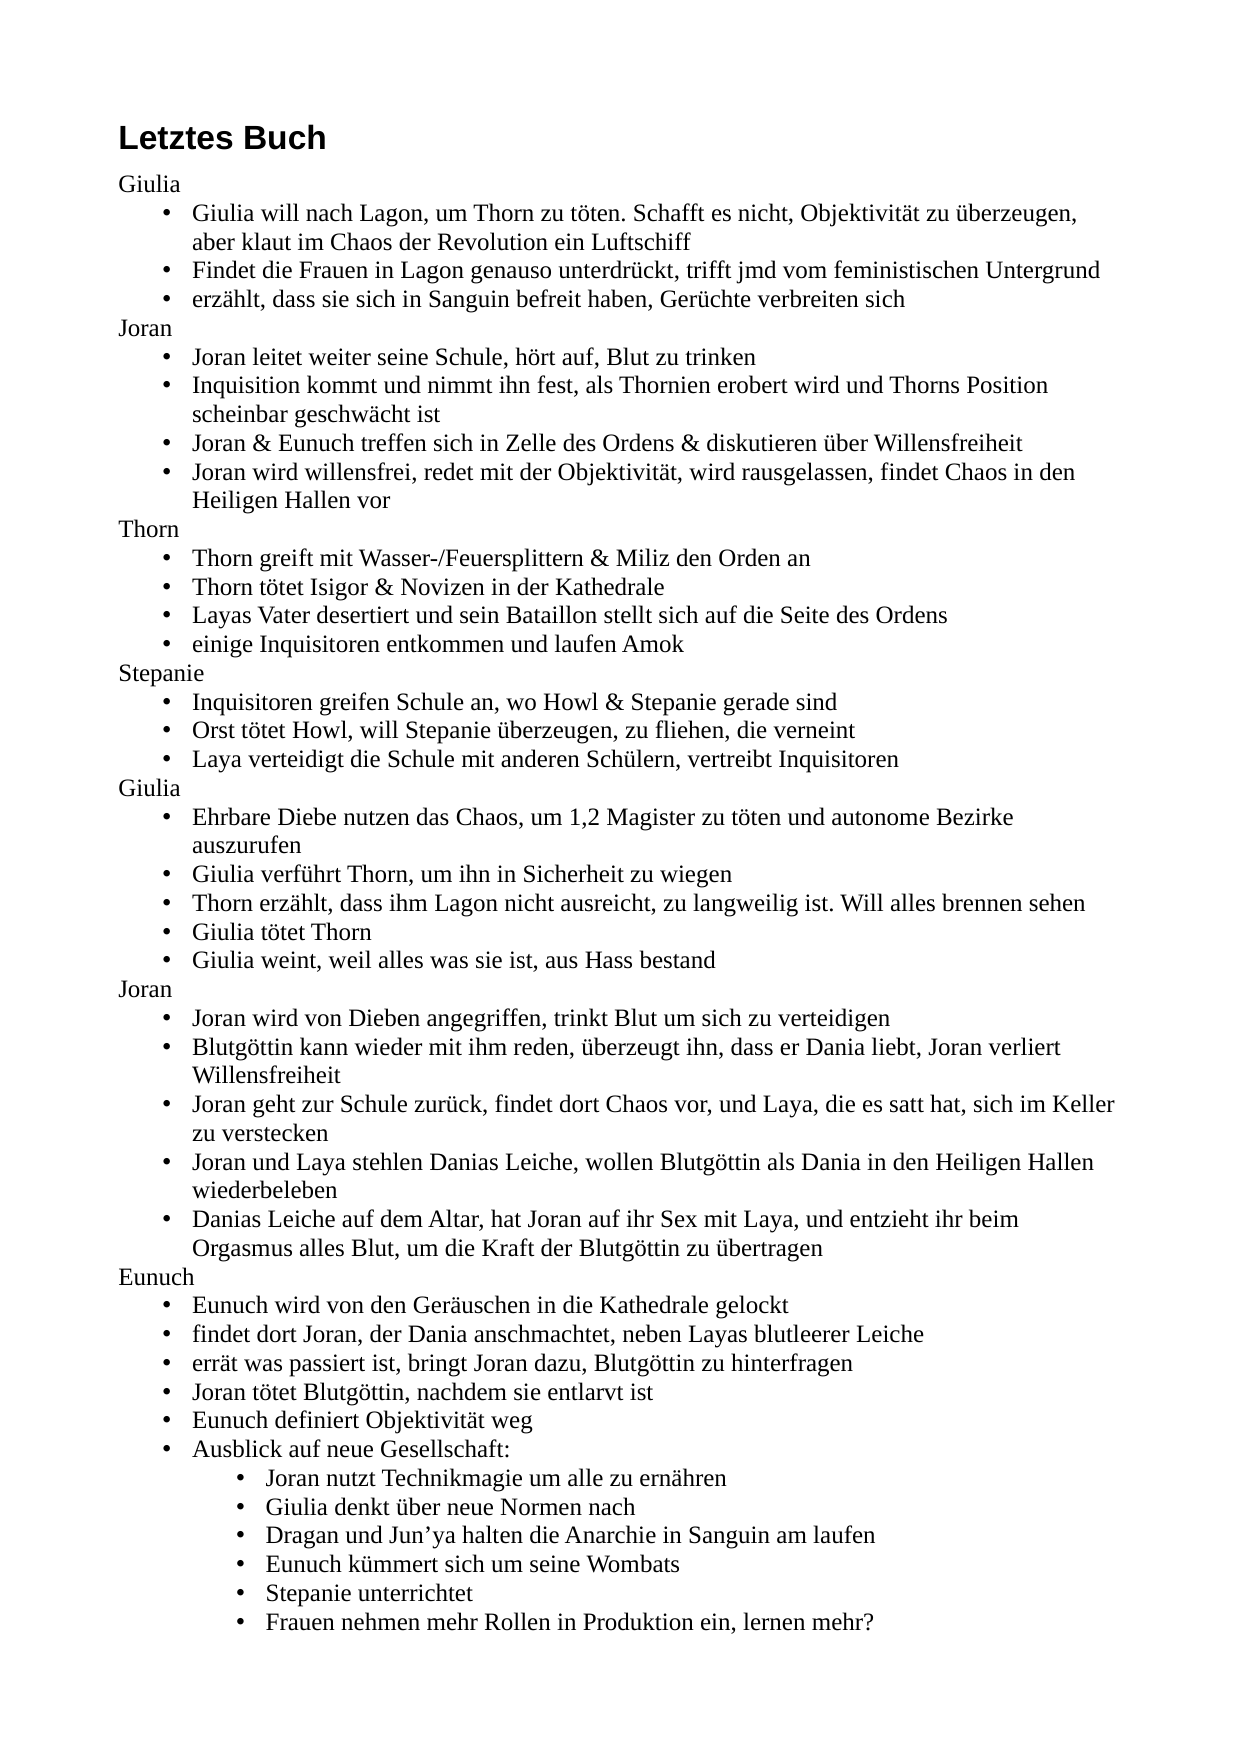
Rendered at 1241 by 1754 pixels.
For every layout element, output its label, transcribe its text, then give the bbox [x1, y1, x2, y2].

list Giulia weint, weil alles was sie ist, aus Hass bestand [162, 946, 1122, 974]
list Giulia will nach Lagon, um Thorn zu töten. Schafft es nicht, Objektivität zu überzeugen, aber klaut im Chaos der Revolution ein Luftschiff [162, 198, 1122, 256]
text Joran [118, 974, 1122, 1003]
text Eunuch [118, 1262, 1122, 1291]
list einige Inquisitoren entkommen und laufen Amok [162, 629, 1122, 658]
list Joran wird von Dieben angegriffen, trinkt Blut um sich zu verteidigen [162, 1003, 1122, 1032]
list Layas Vater desertiert und sein Bataillon stellt sich auf die Seite des Ordens [162, 601, 1122, 629]
list Dragan und Jun’ya halten die Anarchie in Sanguin am laufen [236, 1521, 1122, 1549]
list Laya verteidigt die Schule mit anderen Schülern, vertreibt Inquisitoren [162, 744, 1122, 773]
list errät was passiert ist, bringt Joran dazu, Blutgöttin zu hinterfragen [162, 1348, 1122, 1377]
list Inquisitoren greifen Schule an, wo Howl & Stepanie gerade sind [162, 687, 1122, 716]
list Orst tötet Howl, will Stepanie überzeugen, zu fliehen, die verneint [162, 716, 1122, 744]
list Findet die Frauen in Lagon genauso unterdrückt, trifft jmd vom feministischen Untergrund [162, 256, 1122, 284]
list Blutgöttin kann wieder mit ihm reden, überzeugt ihn, dass er Dania liebt, Joran verliert Willensfreiheit [162, 1032, 1122, 1089]
list Joran und Laya stehlen Danias Leiche, wollen Blutgöttin als Dania in den Heiligen Hallen wiederbeleben [162, 1147, 1122, 1204]
list Joran wird willensfrei, redet mit der Objektivität, wird rausgelassen, findet Chaos in den Heiligen Hallen vor [162, 457, 1122, 514]
list Inquisition kommt und nimmt ihn fest, als Thornien erobert wird und Thorns Position scheinbar geschwächt ist [162, 371, 1122, 428]
text Giulia [118, 773, 1122, 802]
list Joran nutzt Technikmagie um alle zu ernähren [236, 1463, 1122, 1492]
subtitle Letztes Buch [118, 118, 1122, 157]
list Danias Leiche auf dem Altar, hat Joran auf ihr Sex mit Laya, und entzieht ihr beim Orgasmus alles Blut, um die Kraft der Blutgöttin zu übertragen [162, 1204, 1122, 1262]
list Eunuch wird von den Geräuschen in die Kathedrale gelockt [162, 1291, 1122, 1319]
list Ausblick auf neue Gesellschaft: [162, 1434, 1122, 1463]
list Joran tötet Blutgöttin, nachdem sie entlarvt ist [162, 1377, 1122, 1406]
list Giulia verführt Thorn, um ihn in Sicherheit zu wiegen [162, 859, 1122, 888]
list Ehrbare Diebe nutzen das Chaos, um 1,2 Magister zu töten und autonome Bezirke auszurufen [162, 802, 1122, 859]
list Stepanie unterrichtet [236, 1578, 1122, 1607]
list Thorn erzählt, dass ihm Lagon nicht ausreicht, zu langweilig ist. Will alles brennen sehen [162, 888, 1122, 917]
list Eunuch definiert Objektivität weg [162, 1406, 1122, 1434]
list Eunuch kümmert sich um seine Wombats [236, 1549, 1122, 1578]
list erzählt, dass sie sich in Sanguin befreit haben, Gerüchte verbreiten sich [162, 284, 1122, 313]
list Frauen nehmen mehr Rollen in Produktion ein, lernen mehr? [236, 1607, 1122, 1636]
list Thorn tötet Isigor & Novizen in der Kathedrale [162, 572, 1122, 601]
list Joran geht zur Schule zurück, findet dort Chaos vor, und Laya, die es satt hat, sich im Keller zu verstecken [162, 1089, 1122, 1147]
list Joran leitet weiter seine Schule, hört auf, Blut zu trinken [162, 342, 1122, 371]
text Joran [118, 313, 1122, 342]
list Giulia tötet Thorn [162, 917, 1122, 946]
text Stepanie [118, 658, 1122, 687]
list Thorn greift mit Wasser-/Feuersplittern & Miliz den Orden an [162, 543, 1122, 572]
text Thorn [118, 514, 1122, 543]
text Giulia [118, 169, 1122, 198]
list findet dort Joran, der Dania anschmachtet, neben Layas blutleerer Leiche [162, 1319, 1122, 1348]
list Giulia denkt über neue Normen nach [236, 1492, 1122, 1521]
list Joran & Eunuch treffen sich in Zelle des Ordens & diskutieren über Willensfreiheit [162, 428, 1122, 457]
